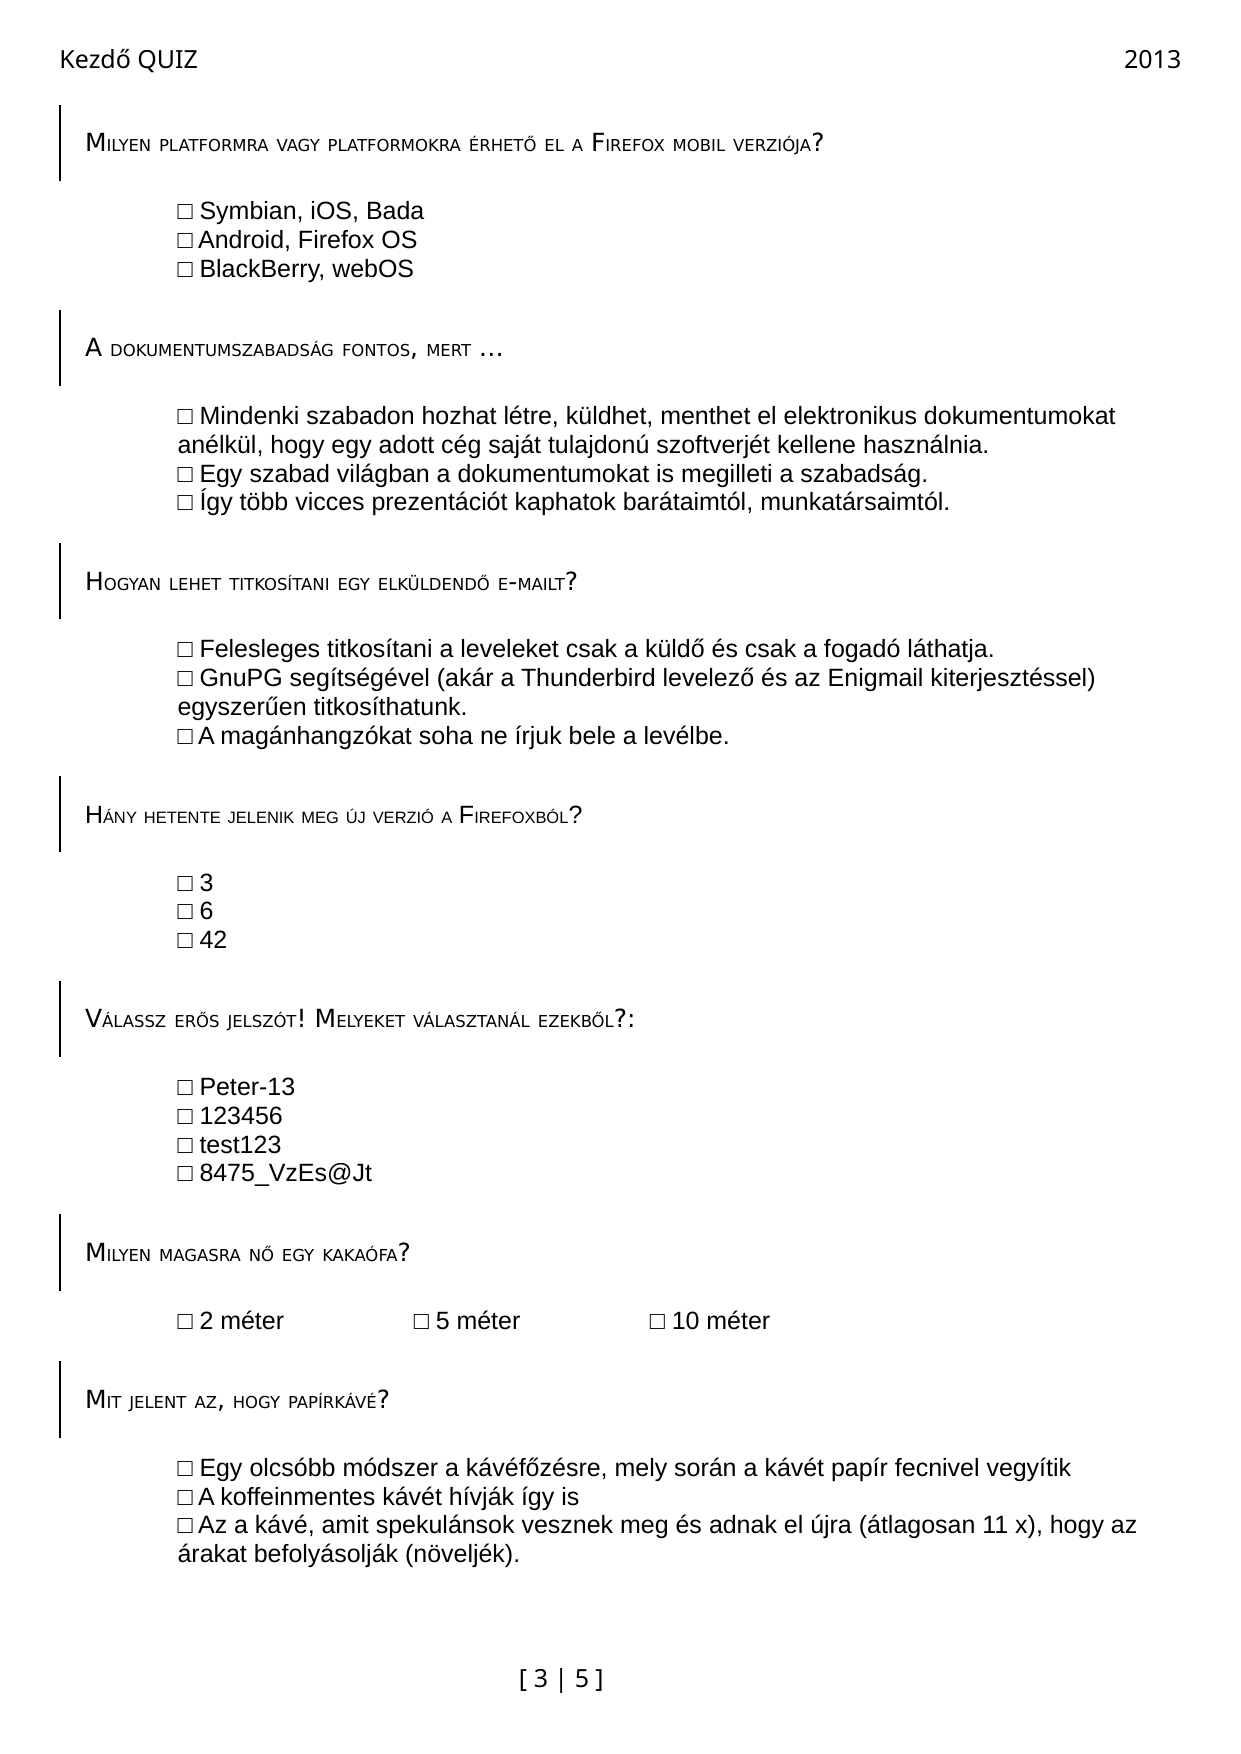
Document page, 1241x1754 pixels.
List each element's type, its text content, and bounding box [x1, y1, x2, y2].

text Hány hetente jelenik meg új verzió a Firefoxból? [61, 776, 1181, 852]
text □ Symbian, iOS, Bada □ Android, Firefox OS □ BlackBerry, webOS [177, 196, 1181, 283]
text Mit jelent az, hogy papírkávé? [61, 1361, 1181, 1438]
text A dokumentumszabadság fontos, mert … [59, 309, 1181, 386]
text Hogyan lehet titkosítani egy elküldendő e-mailt? [61, 543, 1181, 619]
text □ 2 méter □ 5 méter □ 10 méter [177, 1306, 1181, 1334]
text □ Mindenki szabadon hozhat létre, küldhet, menthet el elektronikus dokumentumokat anélkül, hogy egy adott cég saját tulajdonú szoftverjét kellene használnia. □ Egy szabad világban a dokumentumokat is megilleti a szabadság. □ Így több vicces prezentációt kaphatok barátaimtól, munkatársaimtól. [177, 401, 1181, 516]
text □ 3 □ 6 □ 42 [177, 867, 1181, 954]
text □ Felesleges titkosítani a leveleket csak a küldő és csak a fogadó láthatja. □ GnuPG segítségével (akár a Thunderbird levelező és az Enigmail kiterjesztéssel) egyszerűen titkosíthatunk. □ A magánhangzókat soha ne írjuk bele a levélbe. [177, 634, 1181, 749]
text Milyen platformra vagy platformokra érhető el a Firefox mobil verziója? [61, 105, 1181, 181]
text □ Peter-13 □ 123456 □ test123 □ 8475_VzEs@Jt [177, 1072, 1181, 1187]
text Milyen magasra nő egy kakaófa? [61, 1214, 1181, 1291]
text □ Egy olcsóbb módszer a kávéfőzésre, mely során a kávét papír fecnivel vegyítik □ A koffeinmentes kávét hívják így is □ Az a kávé, amit spekulánsok vesznek meg és adnak el újra (átlagosan 11 x), hogy az árakat befolyásolják (növeljék). [177, 1453, 1181, 1568]
text Válassz erős jelszót! Melyeket választanál ezekből?: [61, 981, 1181, 1057]
